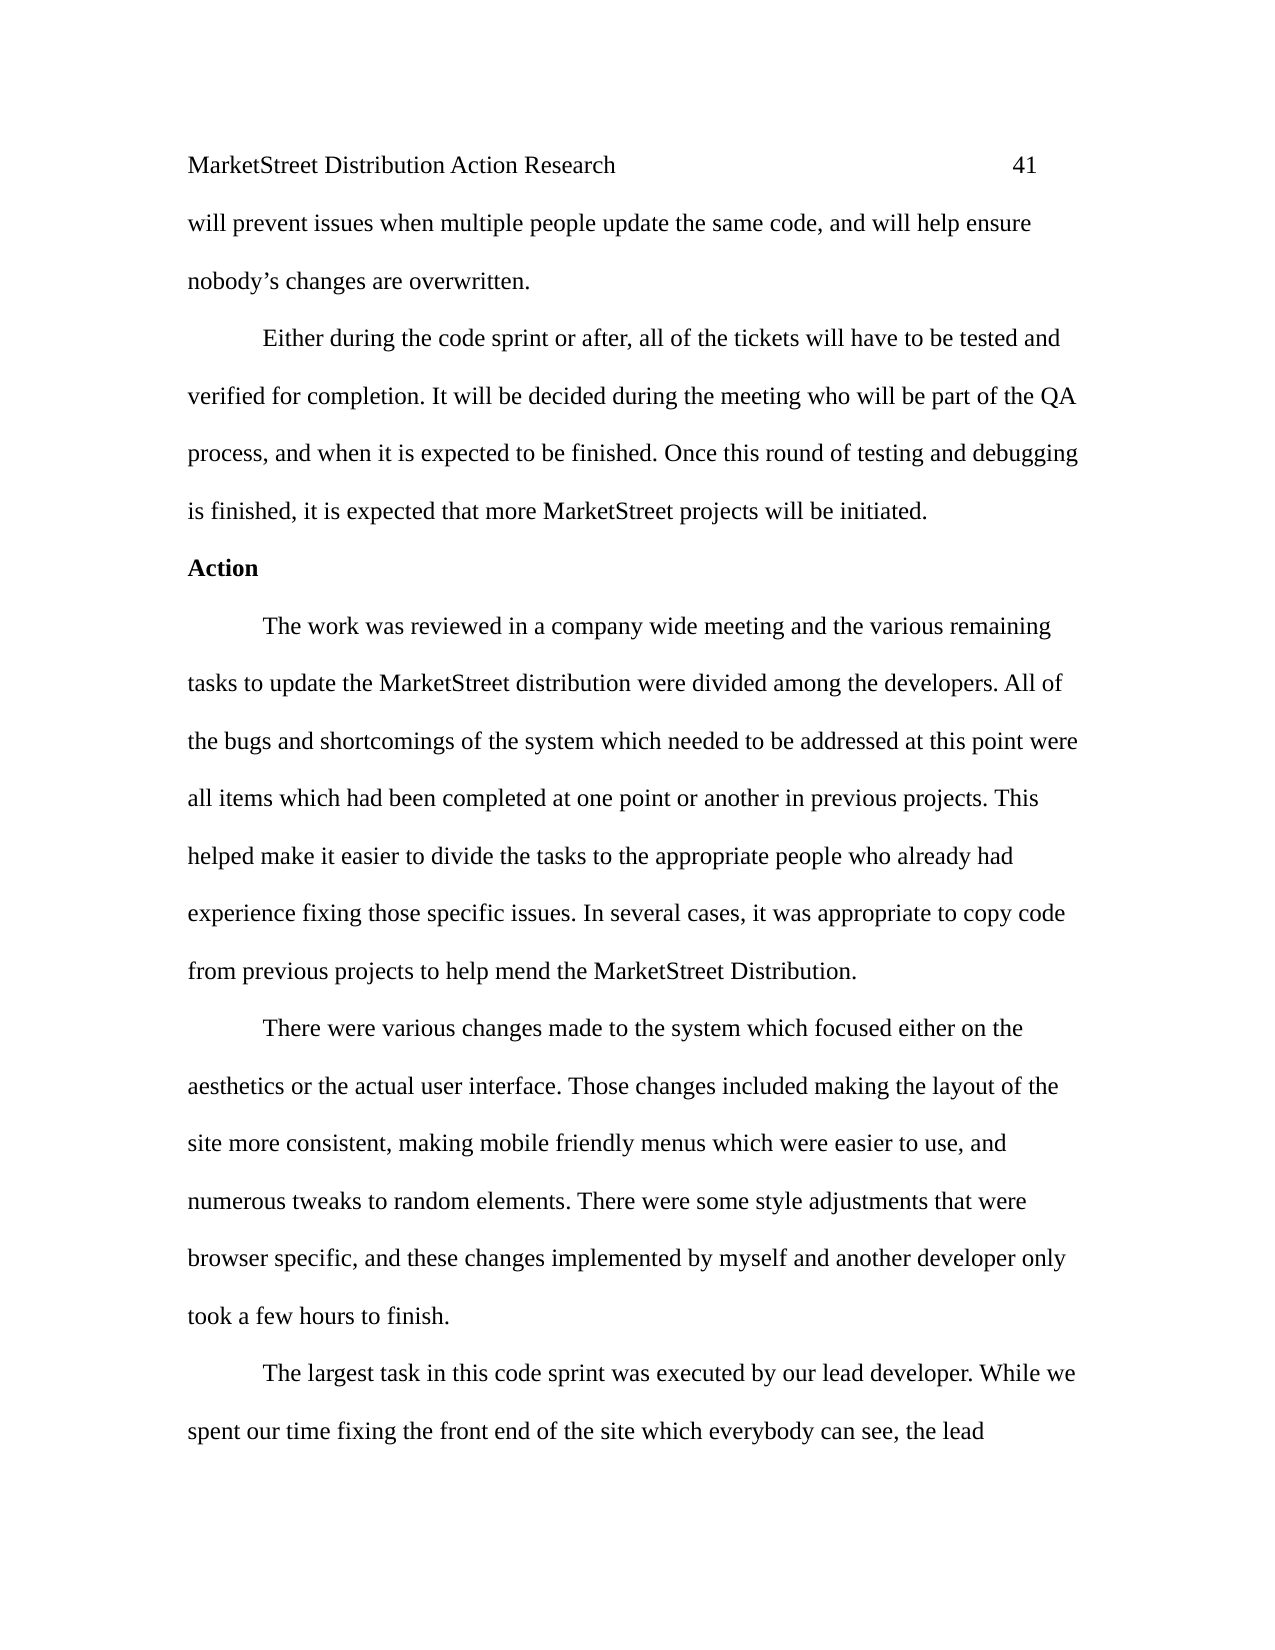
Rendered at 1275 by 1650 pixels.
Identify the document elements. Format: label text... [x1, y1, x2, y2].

text will prevent issues when multiple people update the same code, and will help ensure nobody’s changes are overwritten. [187, 208, 1087, 294]
text There were various changes made to the system which focused either on the aesthetics or the actual user interface. Those changes included making the layout of the site more consistent, making mobile friendly menus which were easier to use, and numerous tweaks to random elements. There were some style adjustments that were browser specific, and these changes implemented by myself and another developer only took a few hours to finish. [187, 1013, 1087, 1329]
text The largest task in this code sprint was executed by our lead developer. While we spent our time fixing the front end of the site which everybody can see, the lead [187, 1358, 1087, 1444]
text The work was reviewed in a company wide meeting and the various remaining tasks to update the MarketStreet distribution were divided among the developers. All of the bugs and shortcomings of the system which needed to be addressed at this point were all items which had been completed at one point or another in previous projects. This helped make it easier to divide the tasks to the appropriate people who already had experience fixing those specific issues. In several cases, it was appropriate to copy code from previous projects to help mend the MarketStreet Distribution. [187, 611, 1087, 984]
text Either during the code sprint or after, all of the tickets will have to be tested and verified for completion. It will be decided during the meeting who will be part of the QA process, and when it is expected to be finished. Once this round of testing and debugging is finished, it is expected that more MarketStreet projects will be initiated. [187, 323, 1087, 524]
text Action [187, 553, 1087, 582]
